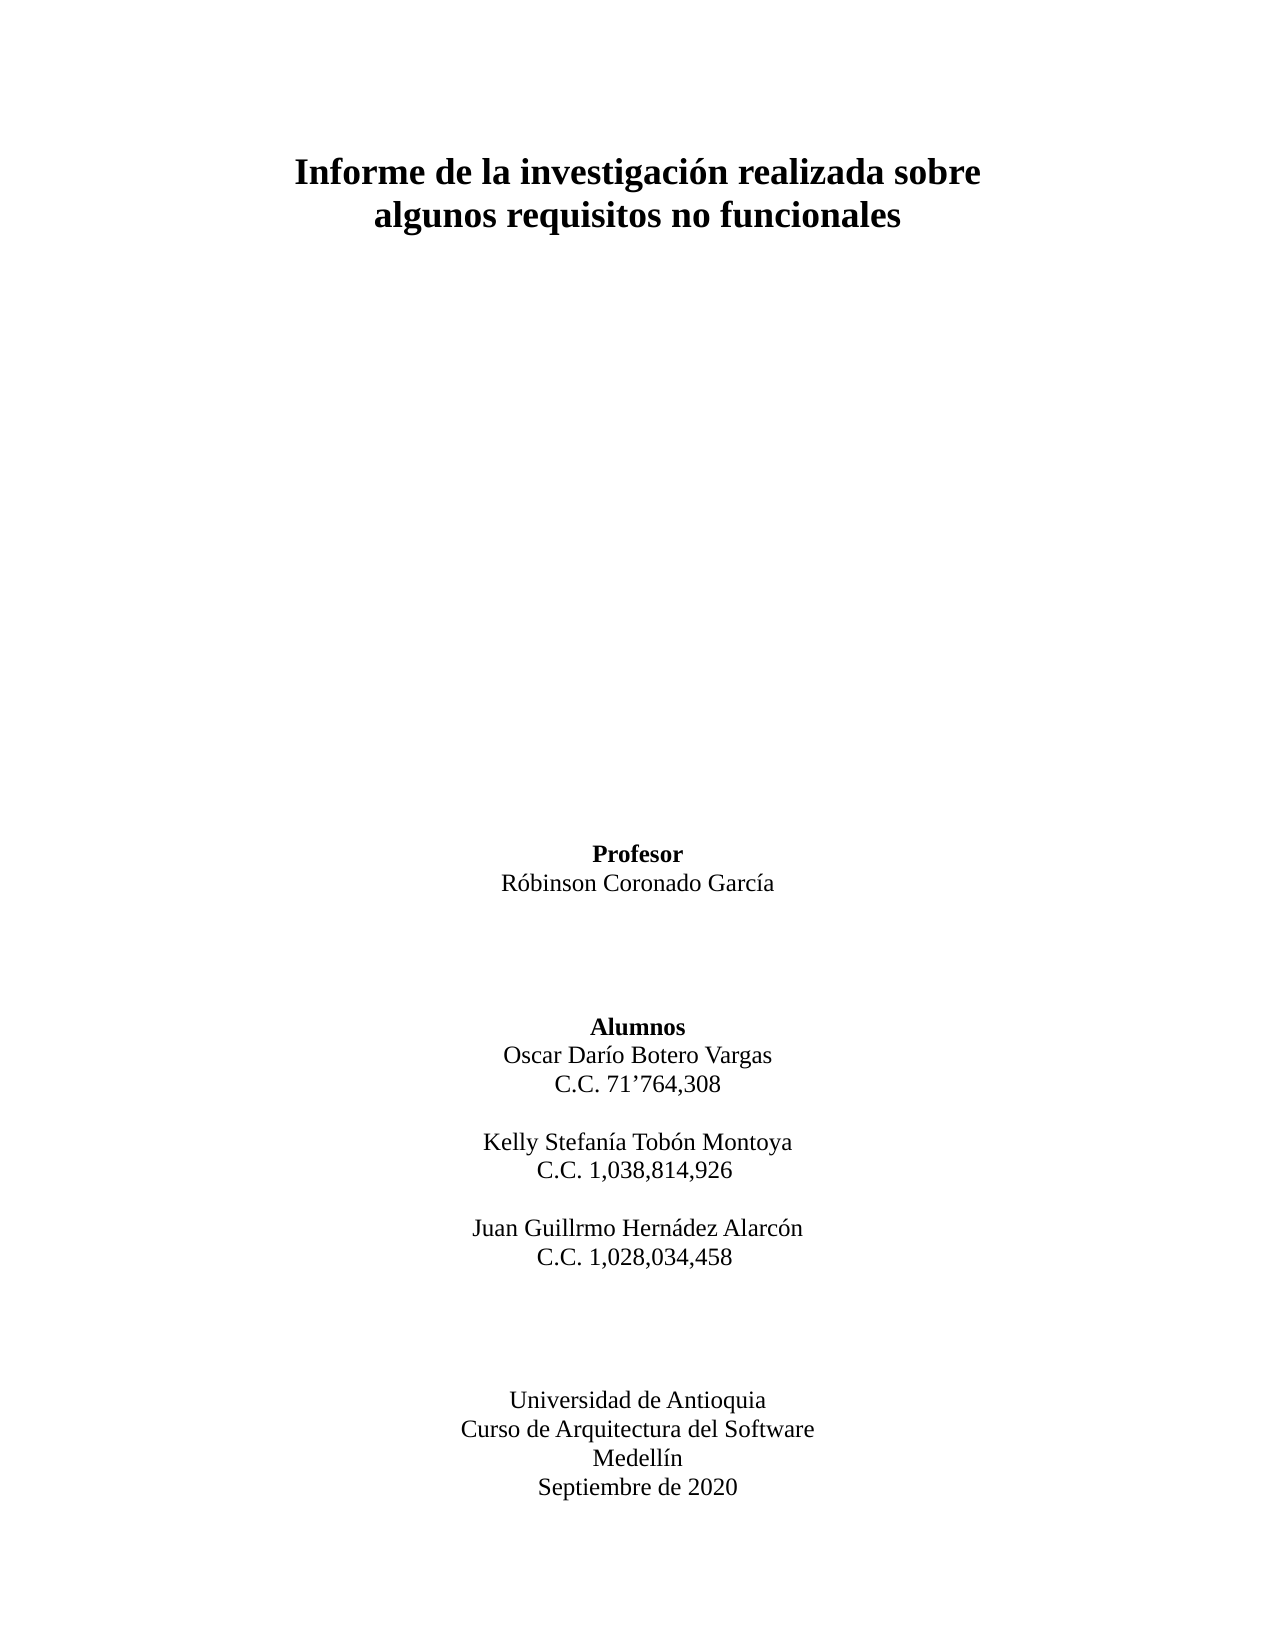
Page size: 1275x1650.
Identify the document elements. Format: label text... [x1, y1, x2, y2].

text algunos requisitos no funcionales [106, 773, 1169, 816]
text Profesor [106, 1420, 1169, 1449]
text Informe de la investigación realizada sobre [106, 730, 1169, 773]
text Róbinson Coronado García [106, 1449, 1169, 1477]
